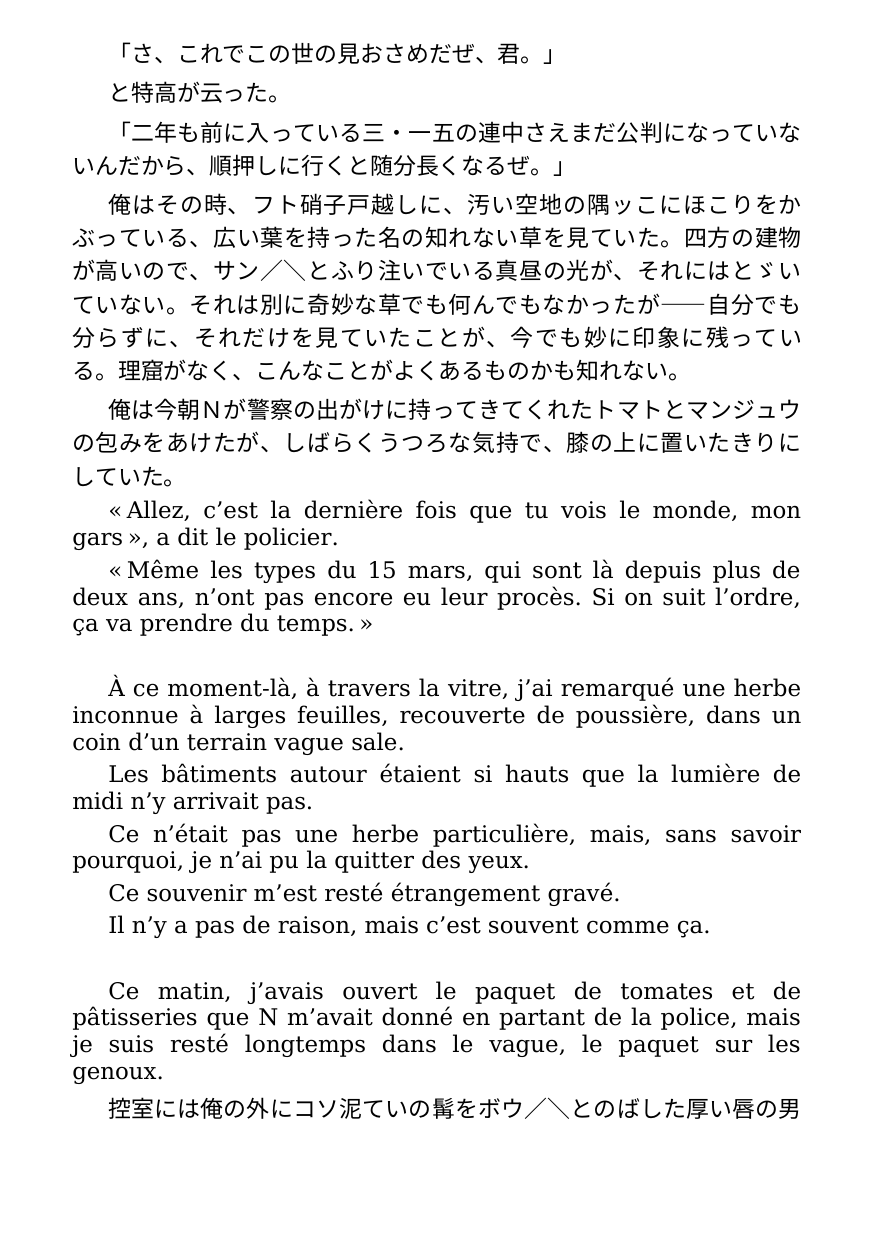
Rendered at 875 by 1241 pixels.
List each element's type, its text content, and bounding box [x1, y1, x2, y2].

text « Même les types du 15 mars, qui sont là depuis plus de deux ans, n’ont pas encore eu leur procès. Si on suit l’ordre, ça va prendre du temps. » [72, 557, 802, 637]
text Il n’y a pas de raison, mais c’est souvent comme ça. [72, 913, 802, 939]
text Ce n’était pas une herbe particulière, mais, sans savoir pourquoi, je n’ai pu la quitter des yeux. [72, 821, 802, 874]
text 「二年も前に入っている三・一五の連中さえまだ公判になっていないんだから、順押しに行くと随分長くなるぜ。」 [72, 114, 802, 181]
text と特高が云った。 [72, 75, 802, 108]
text Ce matin, j’avais ouvert le paquet de tomates et de pâtisseries que N m’avait donné en partant de la police, mais je suis resté longtemps dans le vague, le paquet sur les genoux. [72, 978, 802, 1084]
text 俺はその時、フト硝子戸越しに、汚い空地の隅ッこにほこりをかぶっている、広い葉を持った名の知れない草を見ていた。四方の建物が高いので、サン／＼とふり注いでいる真昼の光が、それにはとゞいていない。それは別に奇妙な草でも何んでもなかったが――自分でも分らずに、それだけを見ていたことが、今でも妙に印象に残っている。理窟がなく、こんなことがよくあるものかも知れない。 [72, 187, 802, 386]
text 「さ、これでこの世の見おさめだぜ、君。」 [72, 36, 802, 69]
text 俺は今朝Ｎが警察の出がけに持ってきてくれたトマトとマンジュウの包みをあけたが、しばらくうつろな気持で、膝の上に置いたきりにしていた。 [72, 392, 802, 492]
text Les bâtiments autour étaient si hauts que la lumière de midi n’y arrivait pas. [72, 761, 802, 815]
text Ce souvenir m’est resté étrangement gravé. [72, 880, 802, 907]
text À ce moment-là, à travers la vitre, j’ai remarqué une herbe inconnue à larges feuilles, recouverte de poussière, dans un coin d’un terrain vague sale. [72, 676, 802, 756]
text 控室には俺の外にコソ泥ていの髯をボウ／＼とのばした厚い唇の男 [72, 1090, 802, 1124]
text « Allez, c’est la dernière fois que tu vois le monde, mon gars », a dit le policier. [72, 498, 802, 551]
